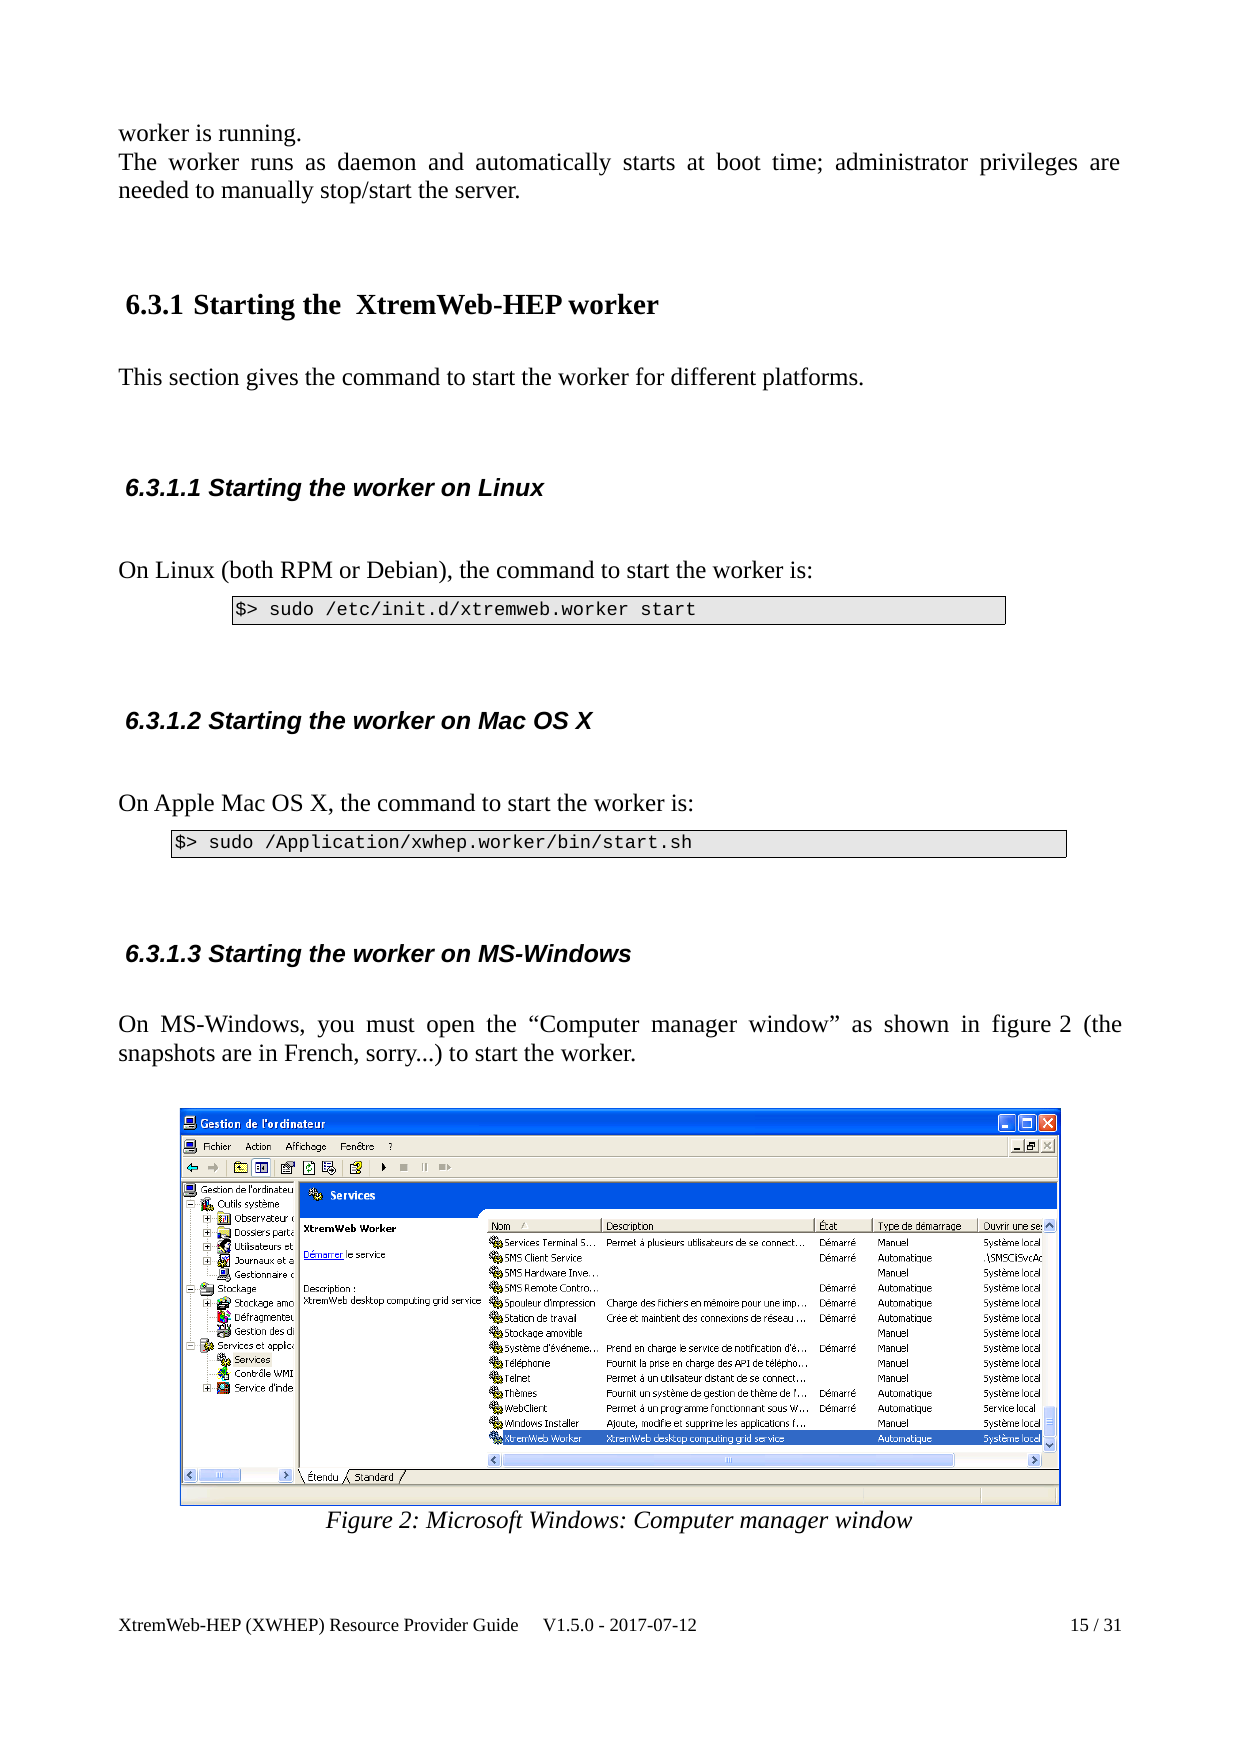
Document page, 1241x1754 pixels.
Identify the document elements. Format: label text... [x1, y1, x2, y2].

subtitle Starting the worker on Linux [118, 473, 1122, 501]
subtitle Starting the XtremWeb-HEP worker [118, 287, 1122, 320]
subtitle Starting the worker on Mac OS X [118, 706, 1122, 735]
text worker is running. [118, 118, 1122, 147]
picture [179, 1108, 1061, 1506]
text On Linux (both RPM or Debian), the command to start the worker is: [118, 555, 1122, 584]
text The worker runs as daemon and automatically starts at boot time; administrator privileges are needed to manually stop/start the server. [118, 147, 1122, 204]
text Figure 2: Microsoft Windows: Computer manager window [179, 1506, 1061, 1534]
text $> sudo /Application/xwhep.worker/bin/start.sh [172, 831, 1066, 857]
text On MS-Windows, you must open the “Computer manager window” as shown in figure 2 (the snapshots are in French, sorry...) to start the worker. [118, 1009, 1122, 1067]
text $> sudo /etc/init.d/xtremweb.worker start [233, 597, 1005, 624]
text On Apple Mac OS X, the command to start the worker is: [118, 788, 1122, 817]
text This section gives the command to start the worker for different platforms. [118, 362, 1122, 390]
subtitle Starting the worker on MS-Windows [118, 939, 1122, 968]
